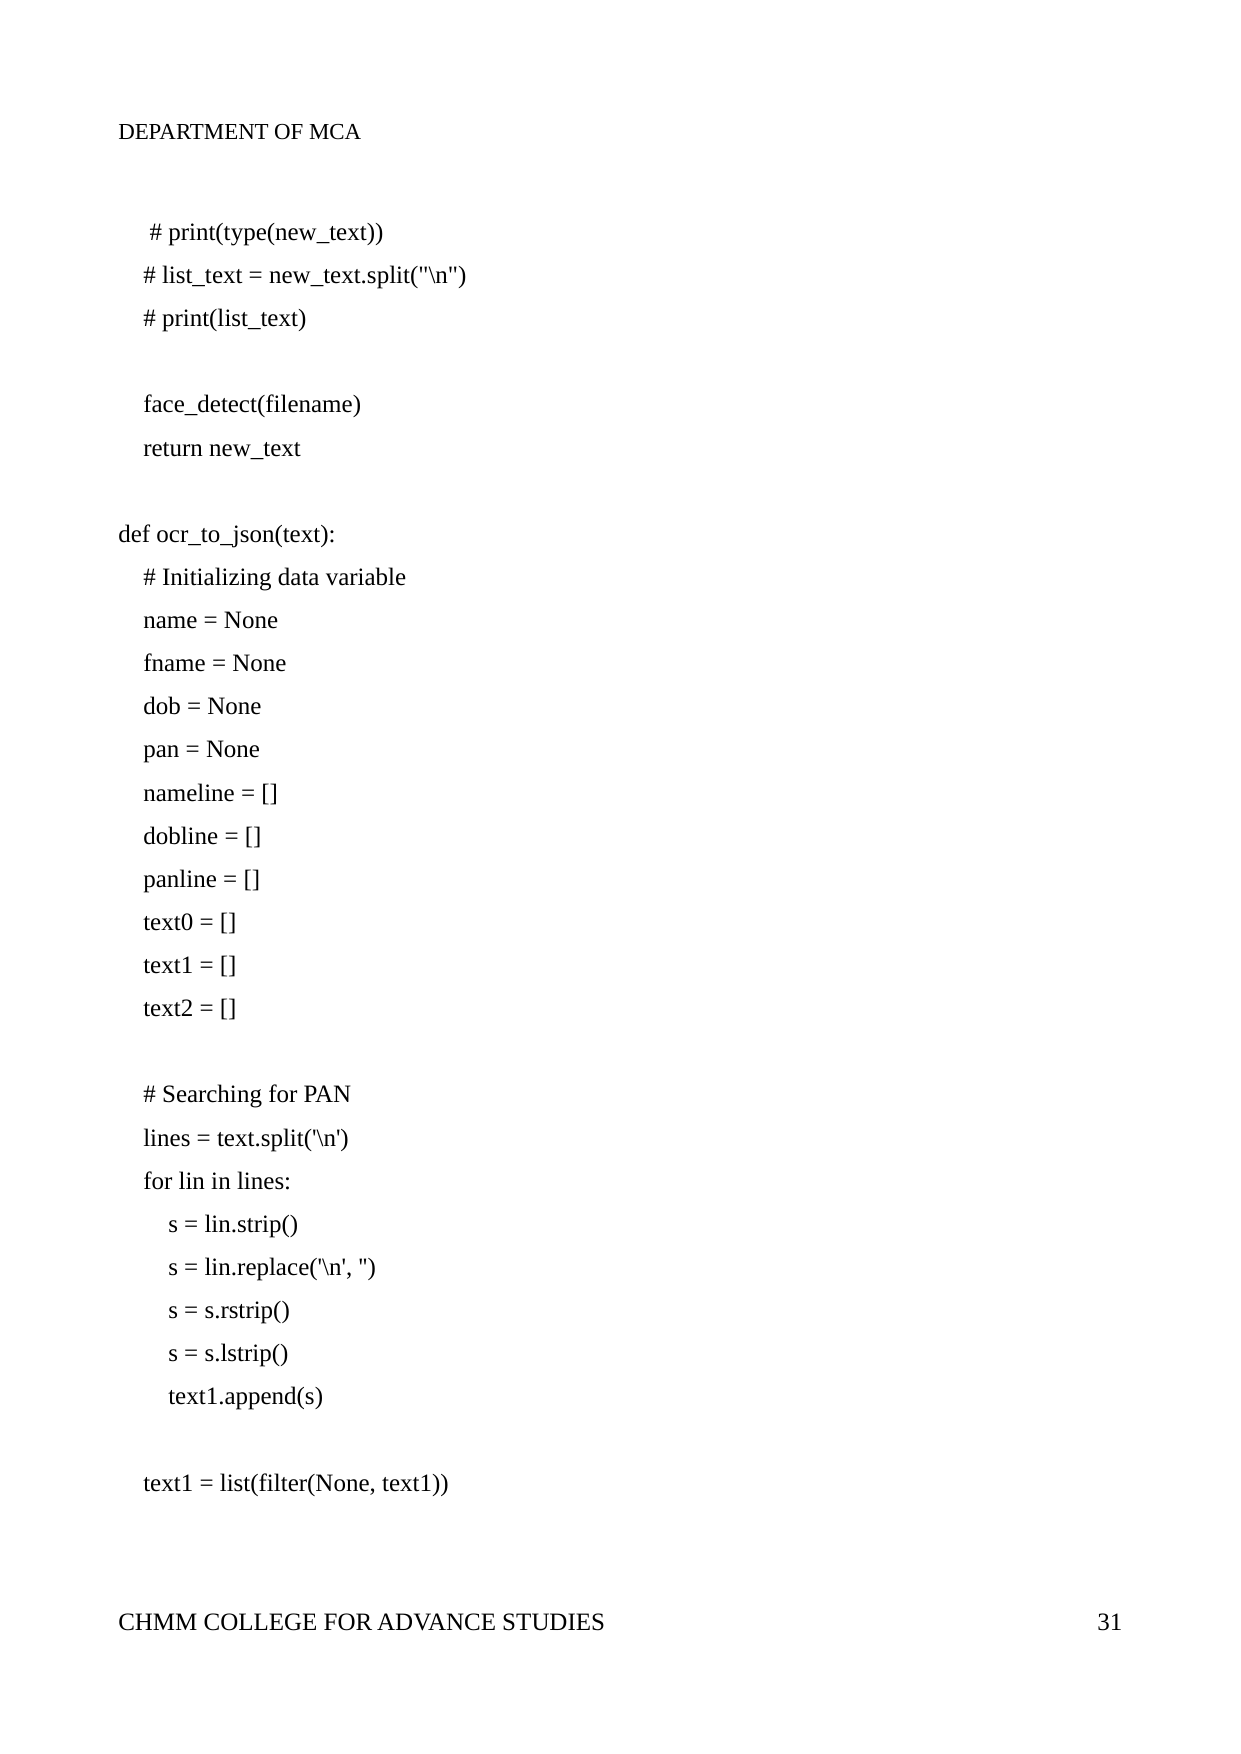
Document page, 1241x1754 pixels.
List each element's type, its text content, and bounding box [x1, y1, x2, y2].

text name = None [118, 605, 1122, 634]
text text1.append(s) [118, 1381, 1122, 1410]
text # list_text = new_text.split("\n") [118, 260, 1122, 289]
text dobline = [] [118, 821, 1122, 849]
text return new_text [118, 433, 1122, 461]
text def ocr_to_json(text): [118, 519, 1122, 548]
text lines = text.split('\n') [118, 1123, 1122, 1151]
text # print(type(new_text)) [118, 217, 1122, 246]
text # Initializing data variable [118, 562, 1122, 591]
text text0 = [] [118, 907, 1122, 936]
text text2 = [] [118, 993, 1122, 1022]
text for lin in lines: [118, 1166, 1122, 1194]
text text1 = list(filter(None, text1)) [118, 1468, 1122, 1496]
text nameline = [] [118, 778, 1122, 806]
text dob = None [118, 691, 1122, 720]
text s = lin.strip() [118, 1209, 1122, 1238]
text text1 = [] [118, 950, 1122, 979]
text s = lin.replace('\n', '') [118, 1252, 1122, 1281]
text # Searching for PAN [118, 1079, 1122, 1108]
text s = s.rstrip() [118, 1295, 1122, 1324]
text panline = [] [118, 864, 1122, 893]
text s = s.lstrip() [118, 1338, 1122, 1367]
text fname = None [118, 648, 1122, 677]
text face_detect(filename) [118, 389, 1122, 418]
text pan = None [118, 734, 1122, 763]
text # print(list_text) [118, 303, 1122, 332]
